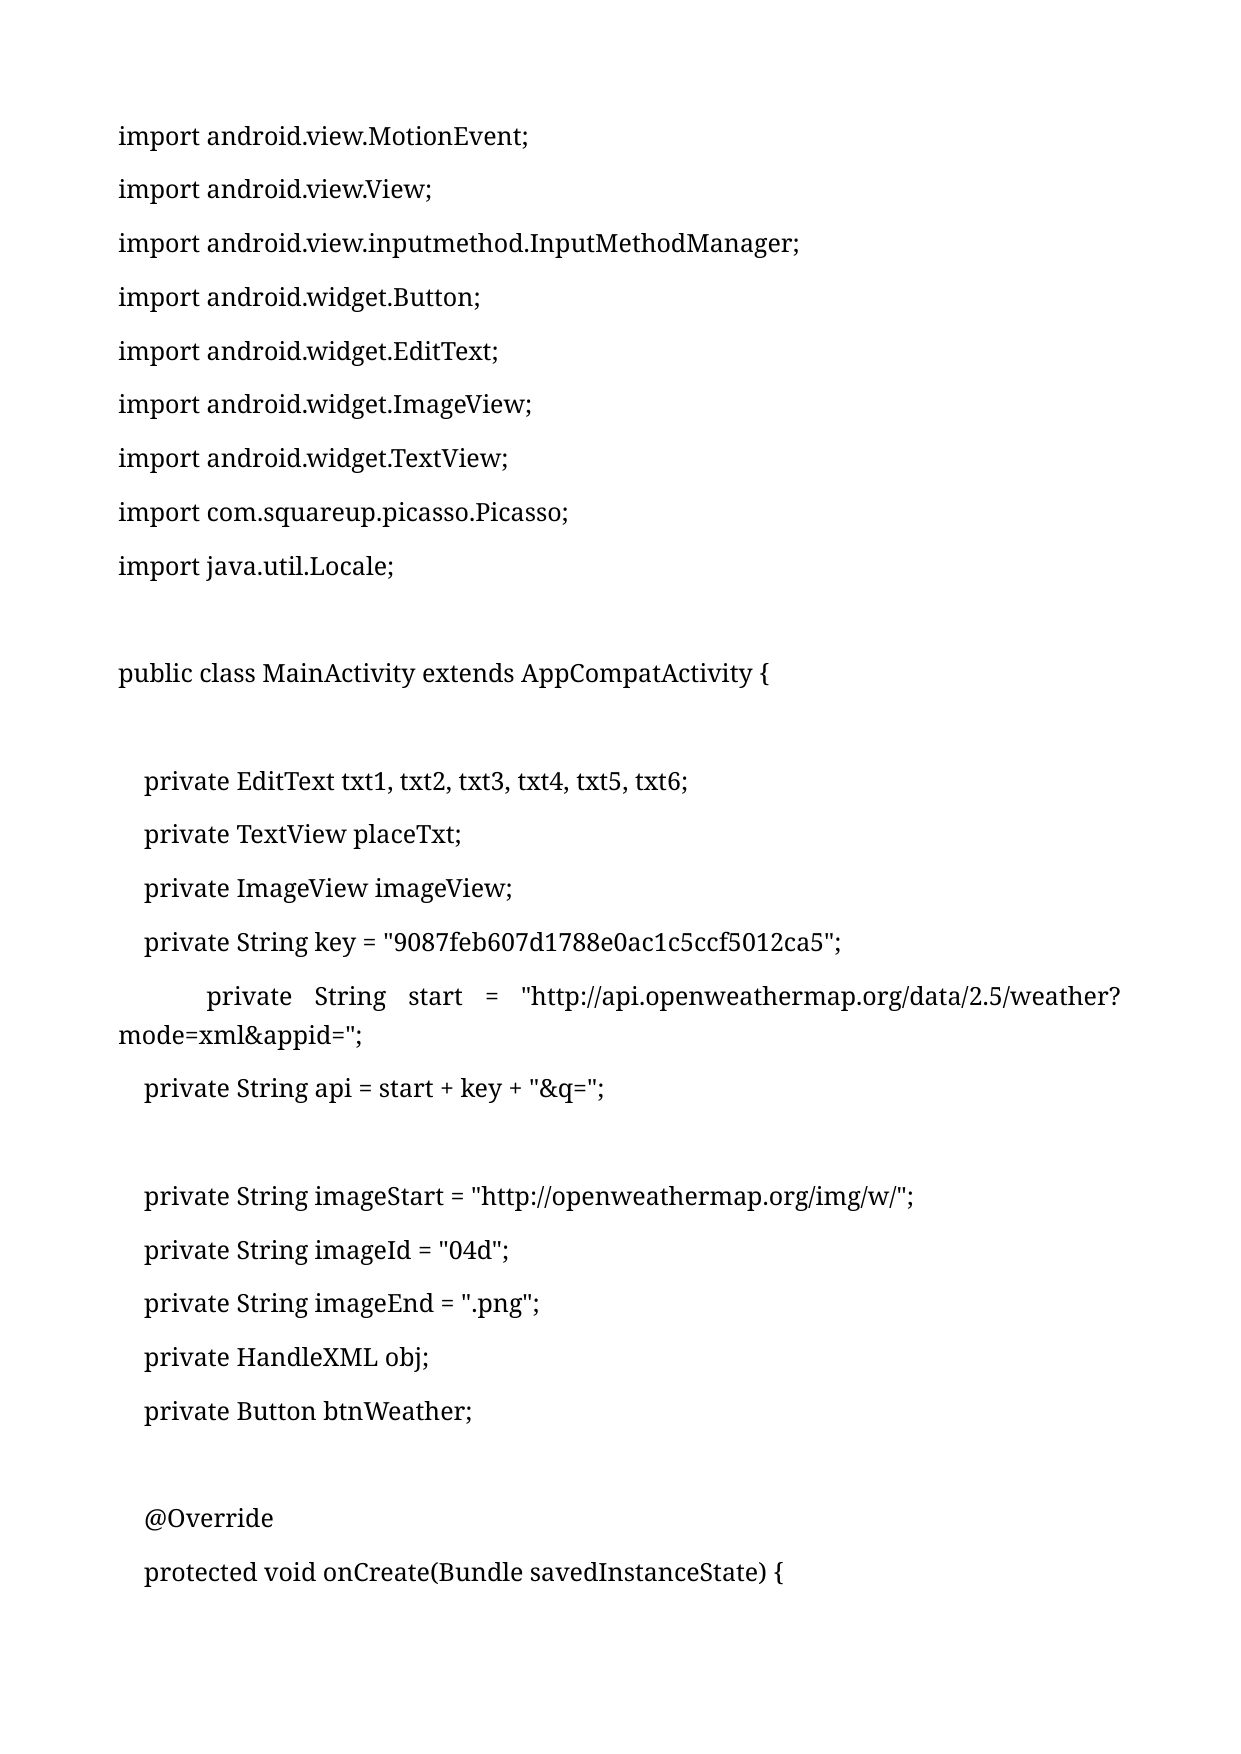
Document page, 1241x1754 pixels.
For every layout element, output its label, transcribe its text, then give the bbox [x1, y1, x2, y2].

text import android.widget.Button; [118, 279, 1122, 313]
text private ImageView imageView; [118, 871, 1122, 905]
text private String imageId = "04d"; [118, 1232, 1122, 1266]
text import android.widget.TextView; [118, 441, 1122, 475]
text private String key = "9087feb607d1788e0ac1c5ccf5012ca5"; [118, 924, 1122, 958]
text private TextView placeTxt; [118, 817, 1122, 851]
text import android.view.MotionEvent; [118, 118, 1122, 152]
text import com.squareup.picasso.Picasso; [118, 494, 1122, 528]
text private EditText txt1, txt2, txt3, txt4, txt5, txt6; [118, 763, 1122, 797]
text private String api = start + key + "&q="; [118, 1071, 1122, 1105]
text private Button btnWeather; [118, 1393, 1122, 1428]
text private HandleXML obj; [118, 1340, 1122, 1374]
text @Override [118, 1501, 1122, 1535]
text protected void onCreate(Bundle savedInstanceState) { [118, 1555, 1122, 1589]
text import android.widget.EditText; [118, 333, 1122, 367]
text private String start = "http://api.openweathermap.org/data/2.5/weather?mode=xml&appid="; [118, 978, 1122, 1051]
text import android.view.inputmethod.InputMethodManager; [118, 226, 1122, 260]
text import android.view.View; [118, 172, 1122, 206]
text private String imageStart = "http://openweathermap.org/img/w/"; [118, 1178, 1122, 1213]
text public class MainActivity extends AppCompatActivity { [118, 656, 1122, 690]
text private String imageEnd = ".png"; [118, 1286, 1122, 1320]
text import android.widget.ImageView; [118, 387, 1122, 421]
text import java.util.Locale; [118, 548, 1122, 582]
